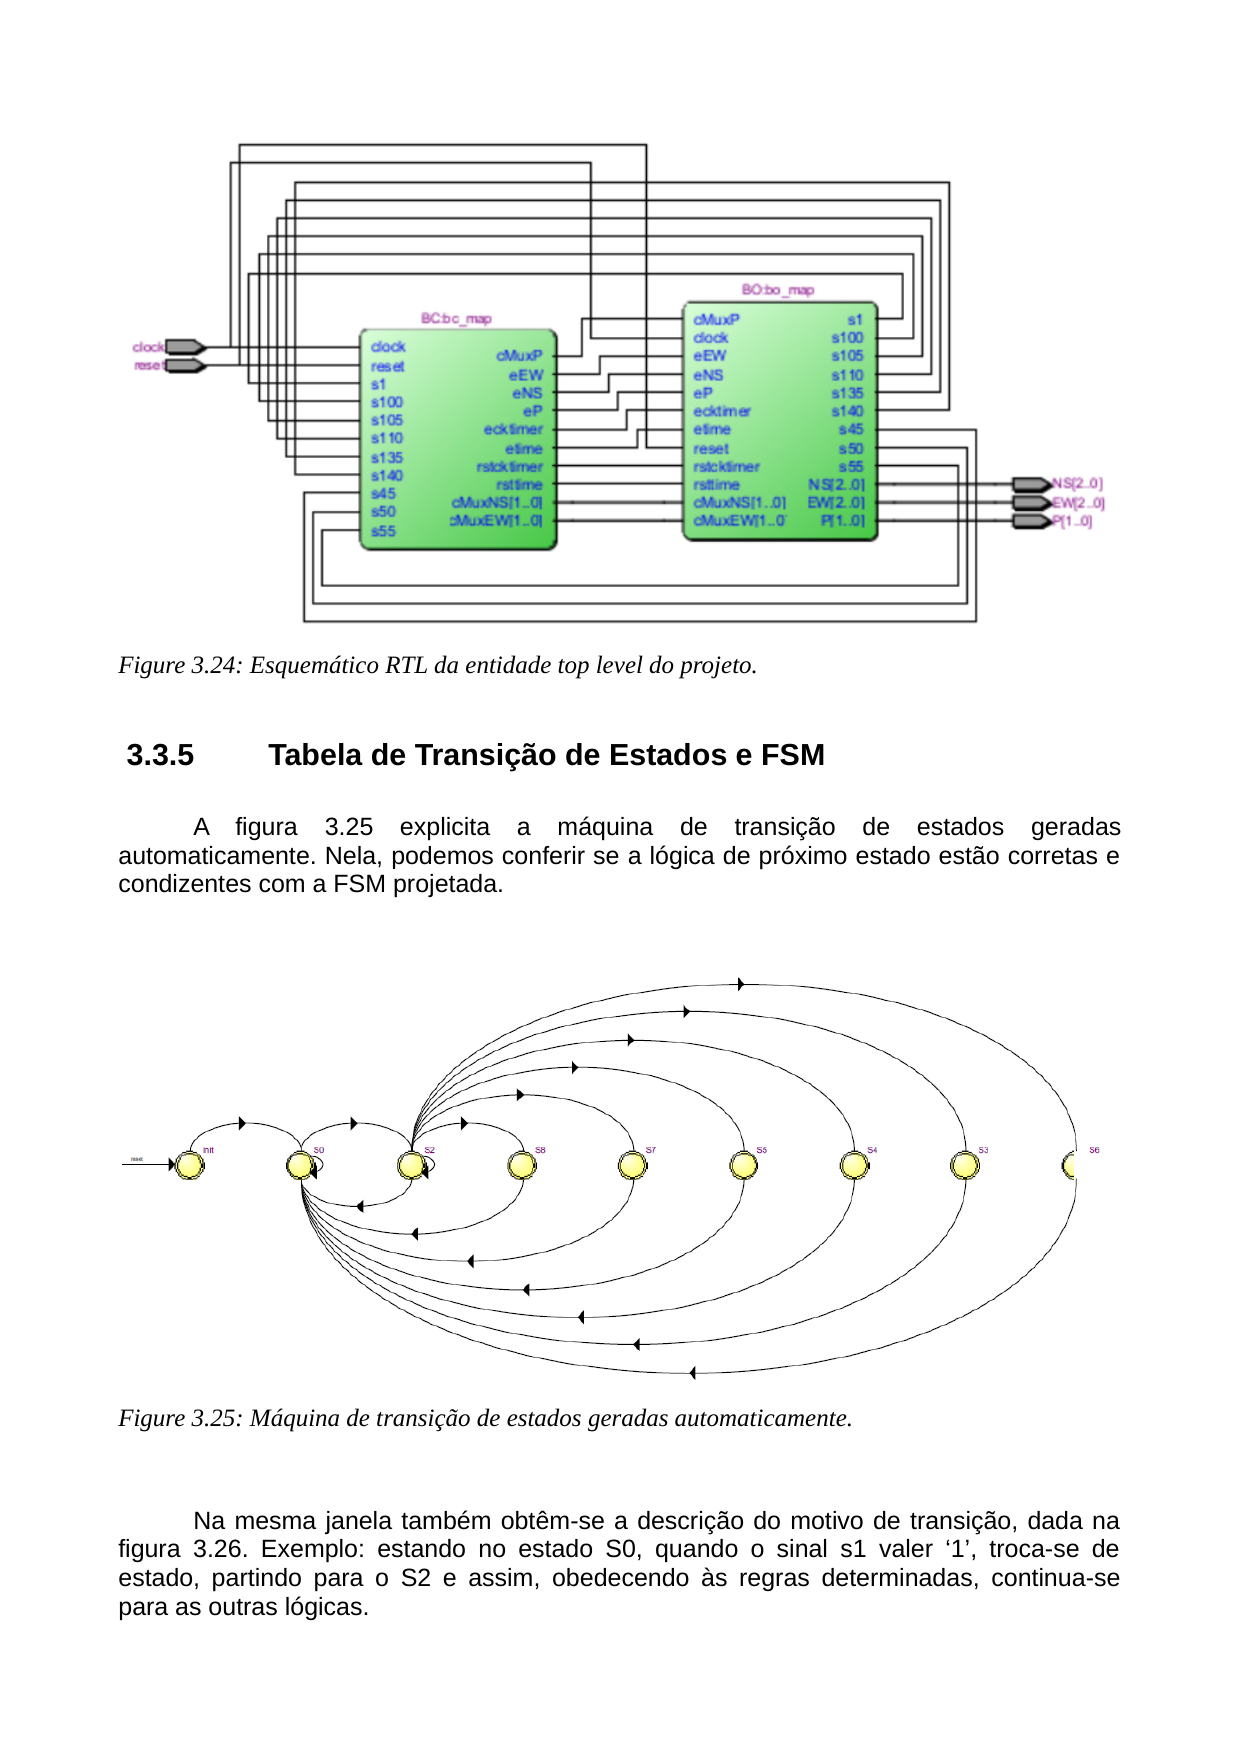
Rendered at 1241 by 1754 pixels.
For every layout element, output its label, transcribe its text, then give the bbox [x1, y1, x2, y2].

picture [118, 945, 1123, 1398]
text Figure 3.24: Esquemático RTL da entidade top level do projeto. [118, 645, 1122, 679]
subtitle Tabela de Transição de Estados e FSM [118, 737, 1122, 772]
text Na mesma janela também obtêm-se a descrição do motivo de transição, dada na figura 3.26. Exemplo: estando no estado S0, quando o sinal s1 valer ‘1’, troca-se de estado, partindo para o S2 e assim, obedecendo às regras determinadas, continua-se para as outras lógicas. [118, 1506, 1122, 1621]
picture [118, 130, 1123, 645]
text Figure 3.25: Máquina de transição de estados geradas automaticamente. [118, 1398, 1122, 1432]
text A figura 3.25 explicita a máquina de transição de estados geradas automaticamente. Nela, podemos conferir se a lógica de próximo estado estão corretas e condizentes com a FSM projetada. [118, 812, 1122, 898]
